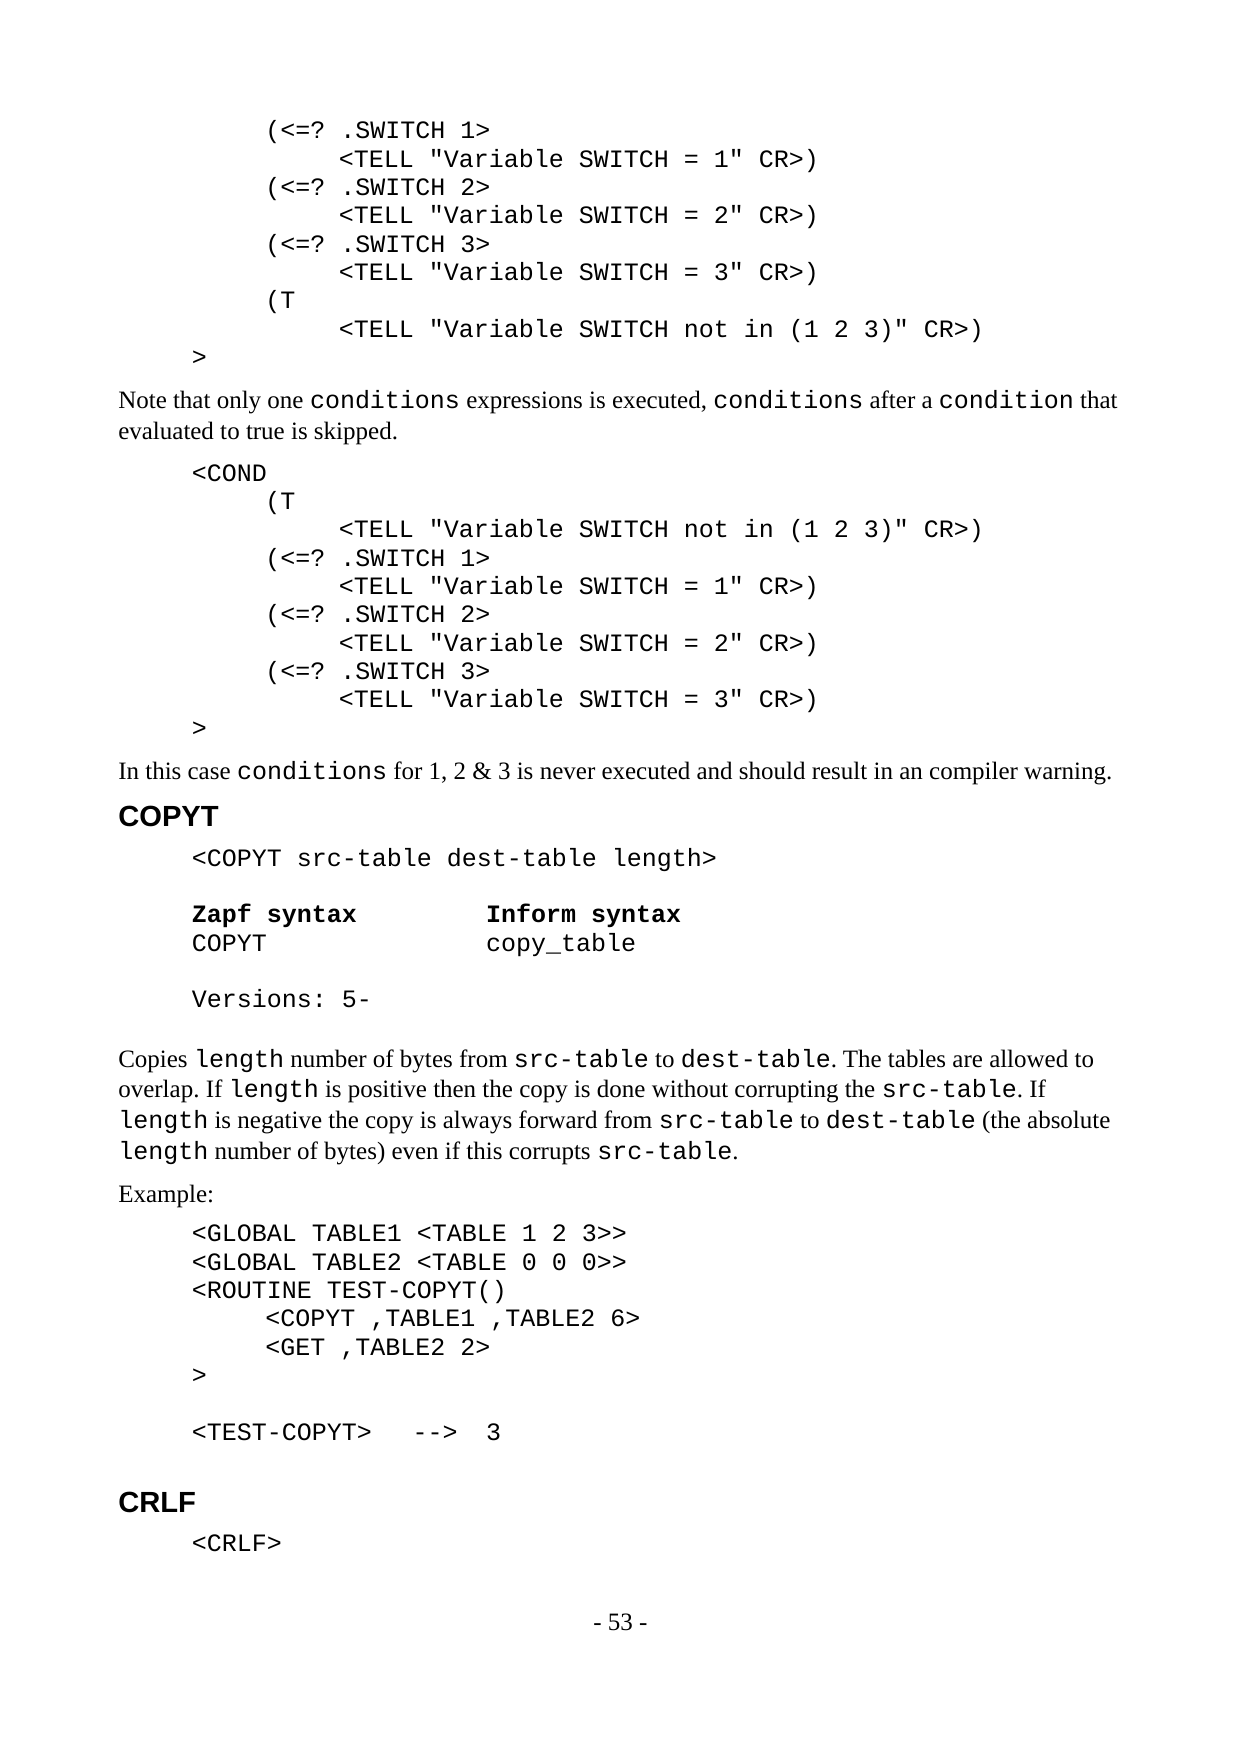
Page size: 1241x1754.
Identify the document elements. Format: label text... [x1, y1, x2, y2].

text <CRLF> [192, 1531, 1122, 1559]
text COPYT [118, 799, 1122, 833]
text Versions: 5- [192, 987, 1122, 1015]
text Example: [118, 1179, 1122, 1208]
text In this case conditions for 1, 2 & 3 is never executed and should result in an compiler warning. [118, 756, 1122, 787]
subtitle CRLF [118, 1485, 1122, 1518]
text <COND (T <TELL "Variable SWITCH not in (1 2 3)" CR>) (<=? .SWITCH 1> <TELL "Variable SWITCH = 1" CR>) (<=? .SWITCH 2> <TELL "Variable SWITCH = 2" CR>) (<=? .SWITCH 3> <TELL "Variable SWITCH = 3" CR>) > [118, 458, 1122, 743]
text <GLOBAL TABLE1 <TABLE 1 2 3>> <GLOBAL TABLE2 <TABLE 0 0 0>> <ROUTINE TEST-COPYT() <COPYT ,TABLE1 ,TABLE2 6> <GET ,TABLE2 2> > <TEST-COPYT> --> 3 [118, 1221, 1122, 1447]
text <COPYT src-table dest-table length> [192, 845, 1122, 874]
text Copies length number of bytes from src-table to dest-table. The tables are allowed to overlap. If length is positive then the copy is done without corrupting the src-table. If length is negative the copy is always forward from src-table to dest-table (the absolute length number of bytes) even if this corrupts src-table. [118, 1044, 1122, 1167]
text Note that only one conditions expressions is executed, conditions after a condition that evaluated to true is skipped. [118, 386, 1122, 445]
text COPYT copy_table [192, 930, 1122, 959]
text (<=? .SWITCH 1> <TELL "Variable SWITCH = 1" CR>) (<=? .SWITCH 2> <TELL "Variable SWITCH = 2" CR>) (<=? .SWITCH 3> <TELL "Variable SWITCH = 3" CR>) (T <TELL "Variable SWITCH not in (1 2 3)" CR>) > [118, 118, 1122, 373]
text Zapf syntax Inform syntax [192, 902, 1122, 930]
